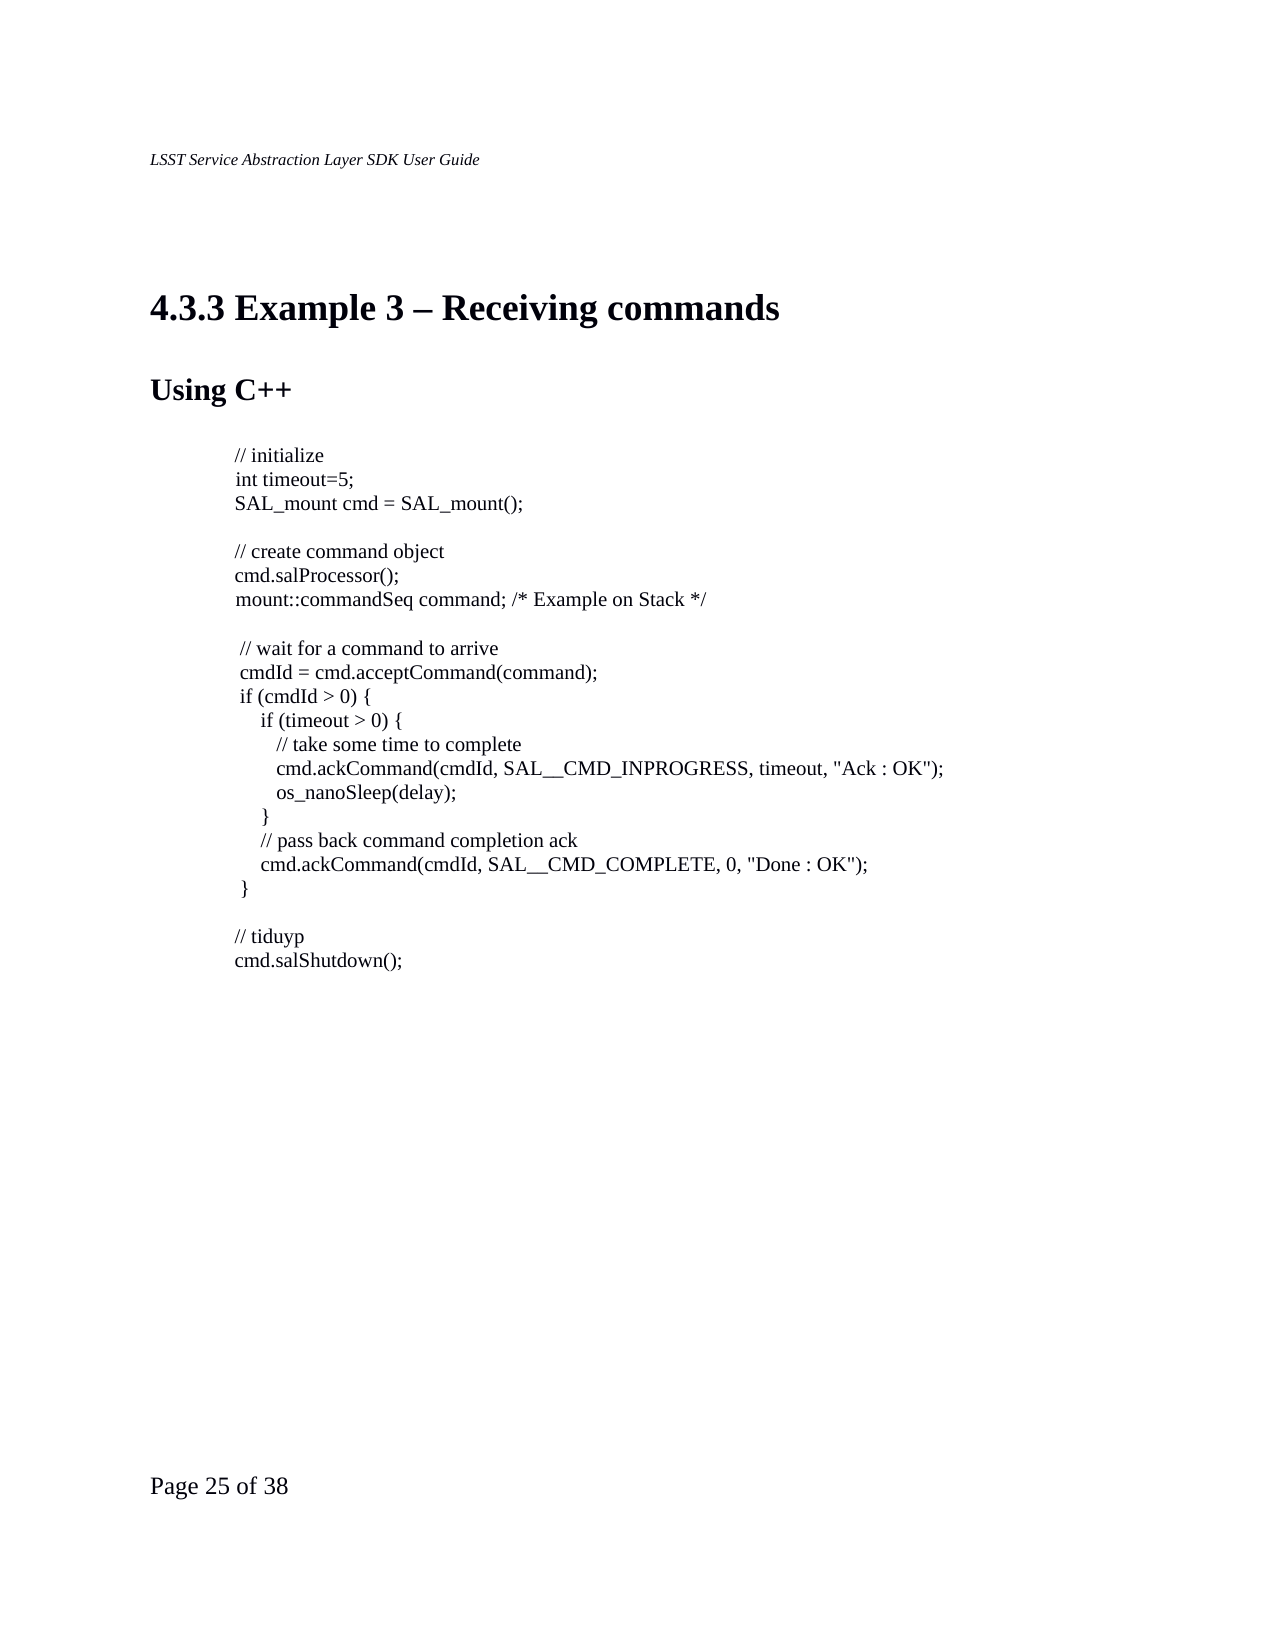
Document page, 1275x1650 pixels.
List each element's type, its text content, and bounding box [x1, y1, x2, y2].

text // initialize [224, 443, 1125, 467]
text SAL_mount cmd = SAL_mount(); [224, 491, 1125, 515]
text } [224, 876, 1125, 900]
text cmd.ackCommand(cmdId, SAL__CMD_INPROGRESS, timeout, "Ack : OK"); [224, 756, 1125, 780]
text // tiduyp [224, 924, 1125, 948]
text cmdId = cmd.acceptCommand(command); [224, 659, 1125, 684]
text // pass back command completion ack [224, 828, 1125, 852]
text // wait for a command to arrive [224, 636, 1125, 659]
text mount::commandSeq command; /* Example on Stack */ [224, 587, 1125, 611]
text } [224, 804, 1125, 828]
text if (cmdId > 0) { [224, 684, 1125, 708]
text if (timeout > 0) { [224, 708, 1125, 732]
text cmd.ackCommand(cmdId, SAL__CMD_COMPLETE, 0, "Done : OK"); [224, 852, 1125, 876]
text 4.3.3 Example 3 – Receiving commands [150, 285, 1125, 328]
text os_nanoSleep(delay); [224, 780, 1125, 804]
text cmd.salShutdown(); [224, 948, 1125, 972]
text cmd.salProcessor(); [224, 563, 1125, 587]
text int timeout=5; [224, 467, 1125, 491]
text // create command object [224, 539, 1125, 563]
text // take some time to complete [224, 732, 1125, 756]
text Using C++ [150, 371, 1125, 407]
